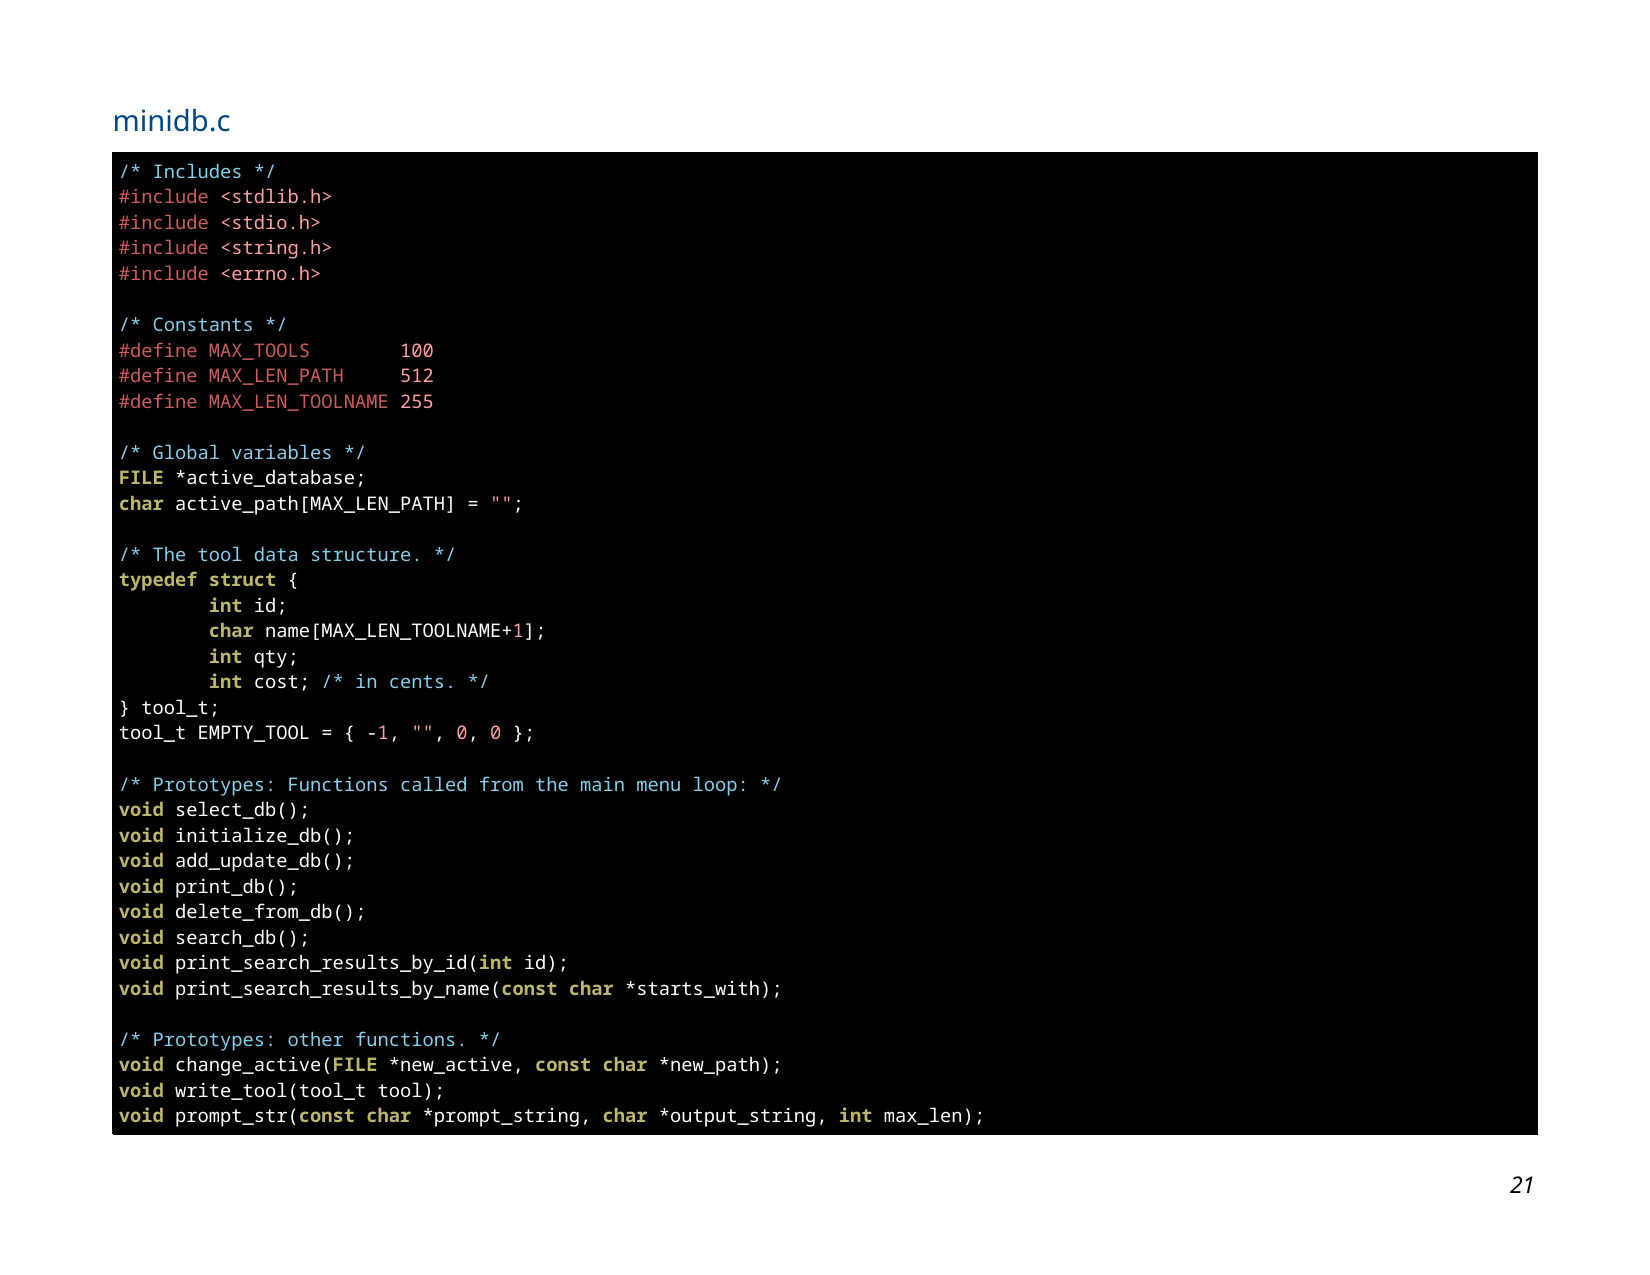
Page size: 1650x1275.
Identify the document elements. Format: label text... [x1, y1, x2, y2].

text /* Includes */ #include <stdlib.h> #include <stdio.h> #include <string.h> #include <errno.h> /* Constants */ #define MAX_TOOLS 100 #define MAX_LEN_PATH 512 #define MAX_LEN_TOOLNAME 255 /* Global variables */ FILE *active_database; char active_path[MAX_LEN_PATH] = ""; /* The tool data structure. */ typedef struct { int id; char name[MAX_LEN_TOOLNAME+1]; int qty; int cost; /* in cents. */ } tool_t; tool_t EMPTY_TOOL = { -1, "", 0, 0 }; /* Prototypes: Functions called from the main menu loop: */ void select_db(); void initialize_db(); void add_update_db(); void print_db(); void delete_from_db(); void search_db(); void print_search_results_by_id(int id); void print_search_results_by_name(const char *starts_with); /* Prototypes: other functions. */ void change_active(FILE *new_active, const char *new_path); void write_tool(tool_t tool); void prompt_str(const char *prompt_string, char *output_string, int max_len); [114, 153, 1537, 1134]
subtitle minidb.c [112, 100, 1537, 140]
